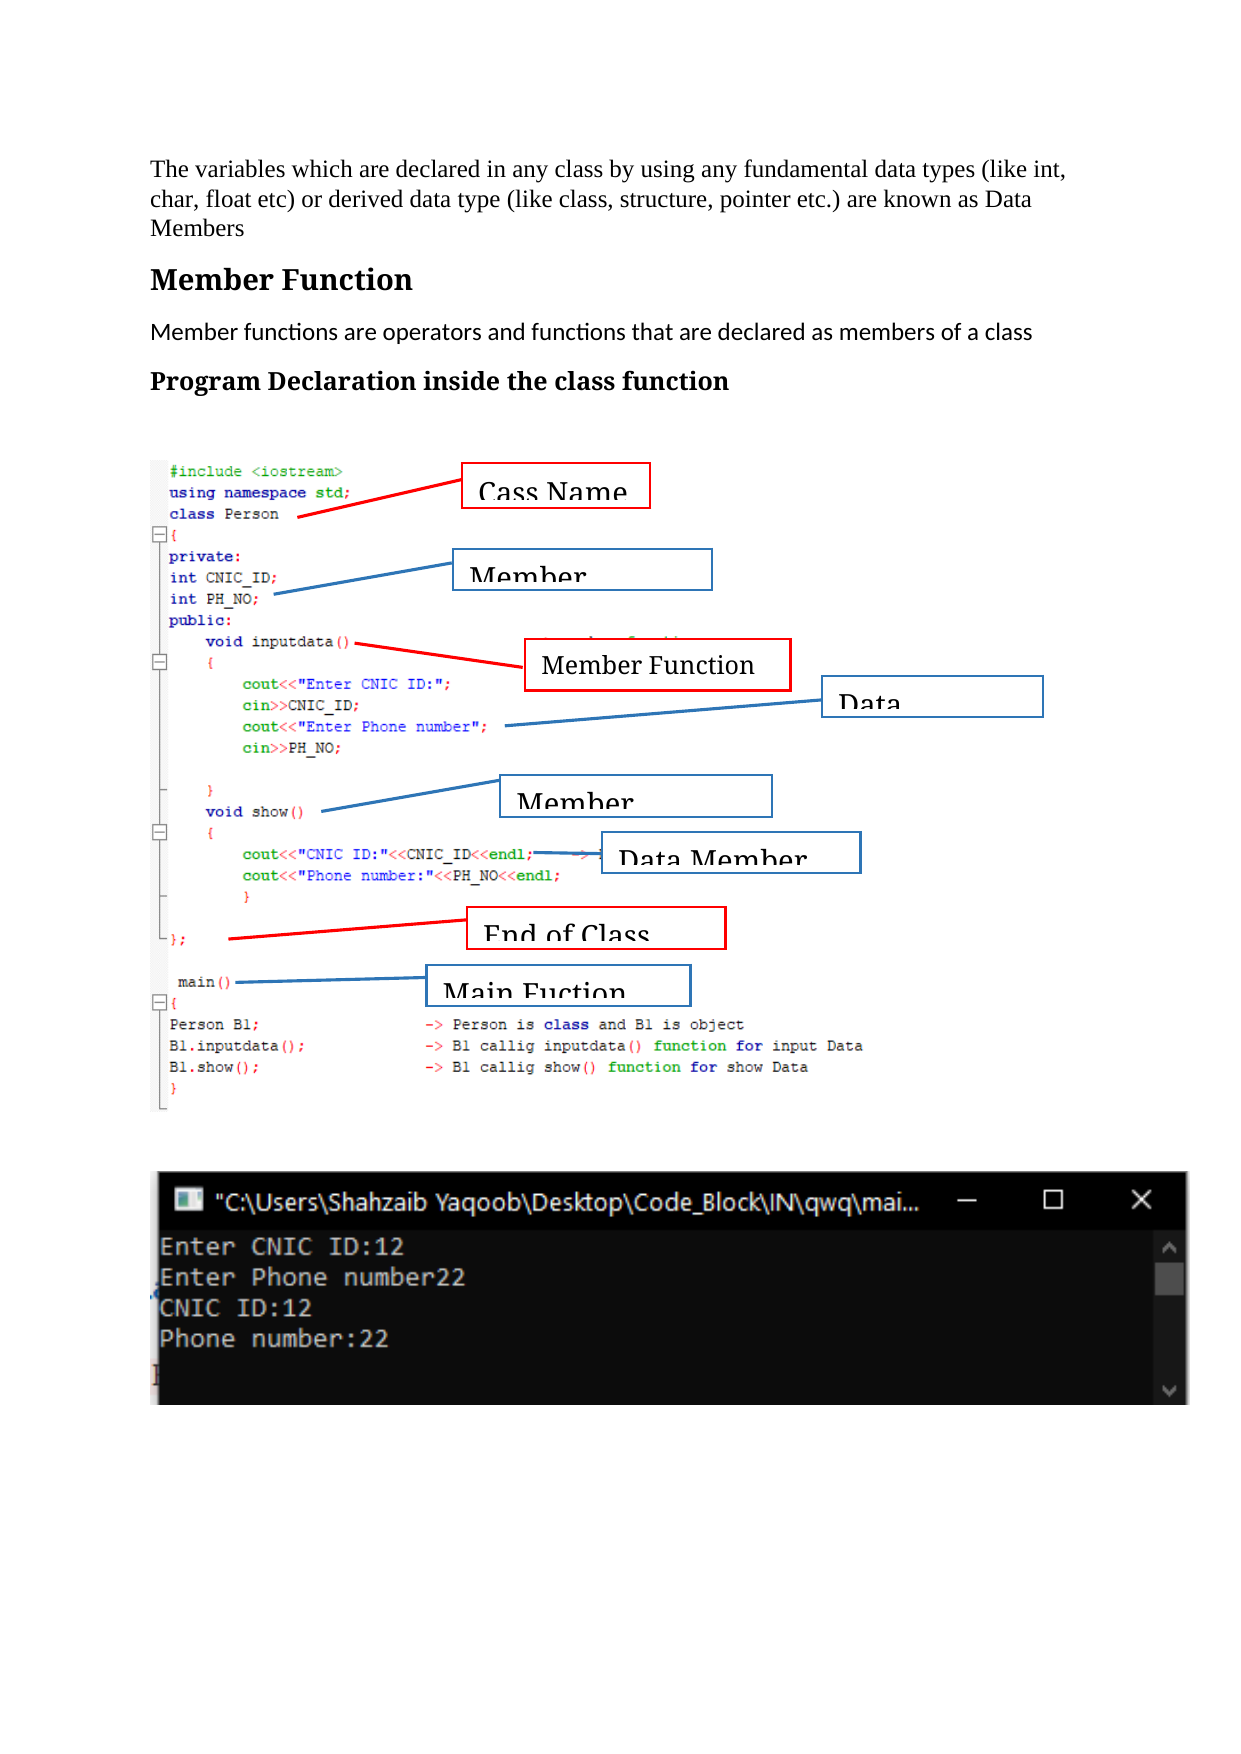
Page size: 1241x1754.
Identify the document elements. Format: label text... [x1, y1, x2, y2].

text Main Fuction [442, 973, 674, 998]
text Member Variable [469, 557, 696, 582]
text Member Function [150, 259, 1090, 299]
text Cass Name [478, 472, 634, 499]
text Member functions are operators and functions that are declared as members of a class [150, 316, 1090, 347]
text Member Function [516, 784, 756, 808]
text Program Declaration inside the class function [150, 364, 1090, 398]
text Member Function [541, 647, 774, 682]
text Data Member [618, 840, 844, 865]
text End of Class [483, 916, 709, 940]
text The variables which are declared in any class by using any fundamental data types (like int, char, float etc) or derived data type (like class, structure, pointer etc.) are known as Data Members [150, 154, 1090, 242]
text Data Member [838, 684, 1027, 709]
